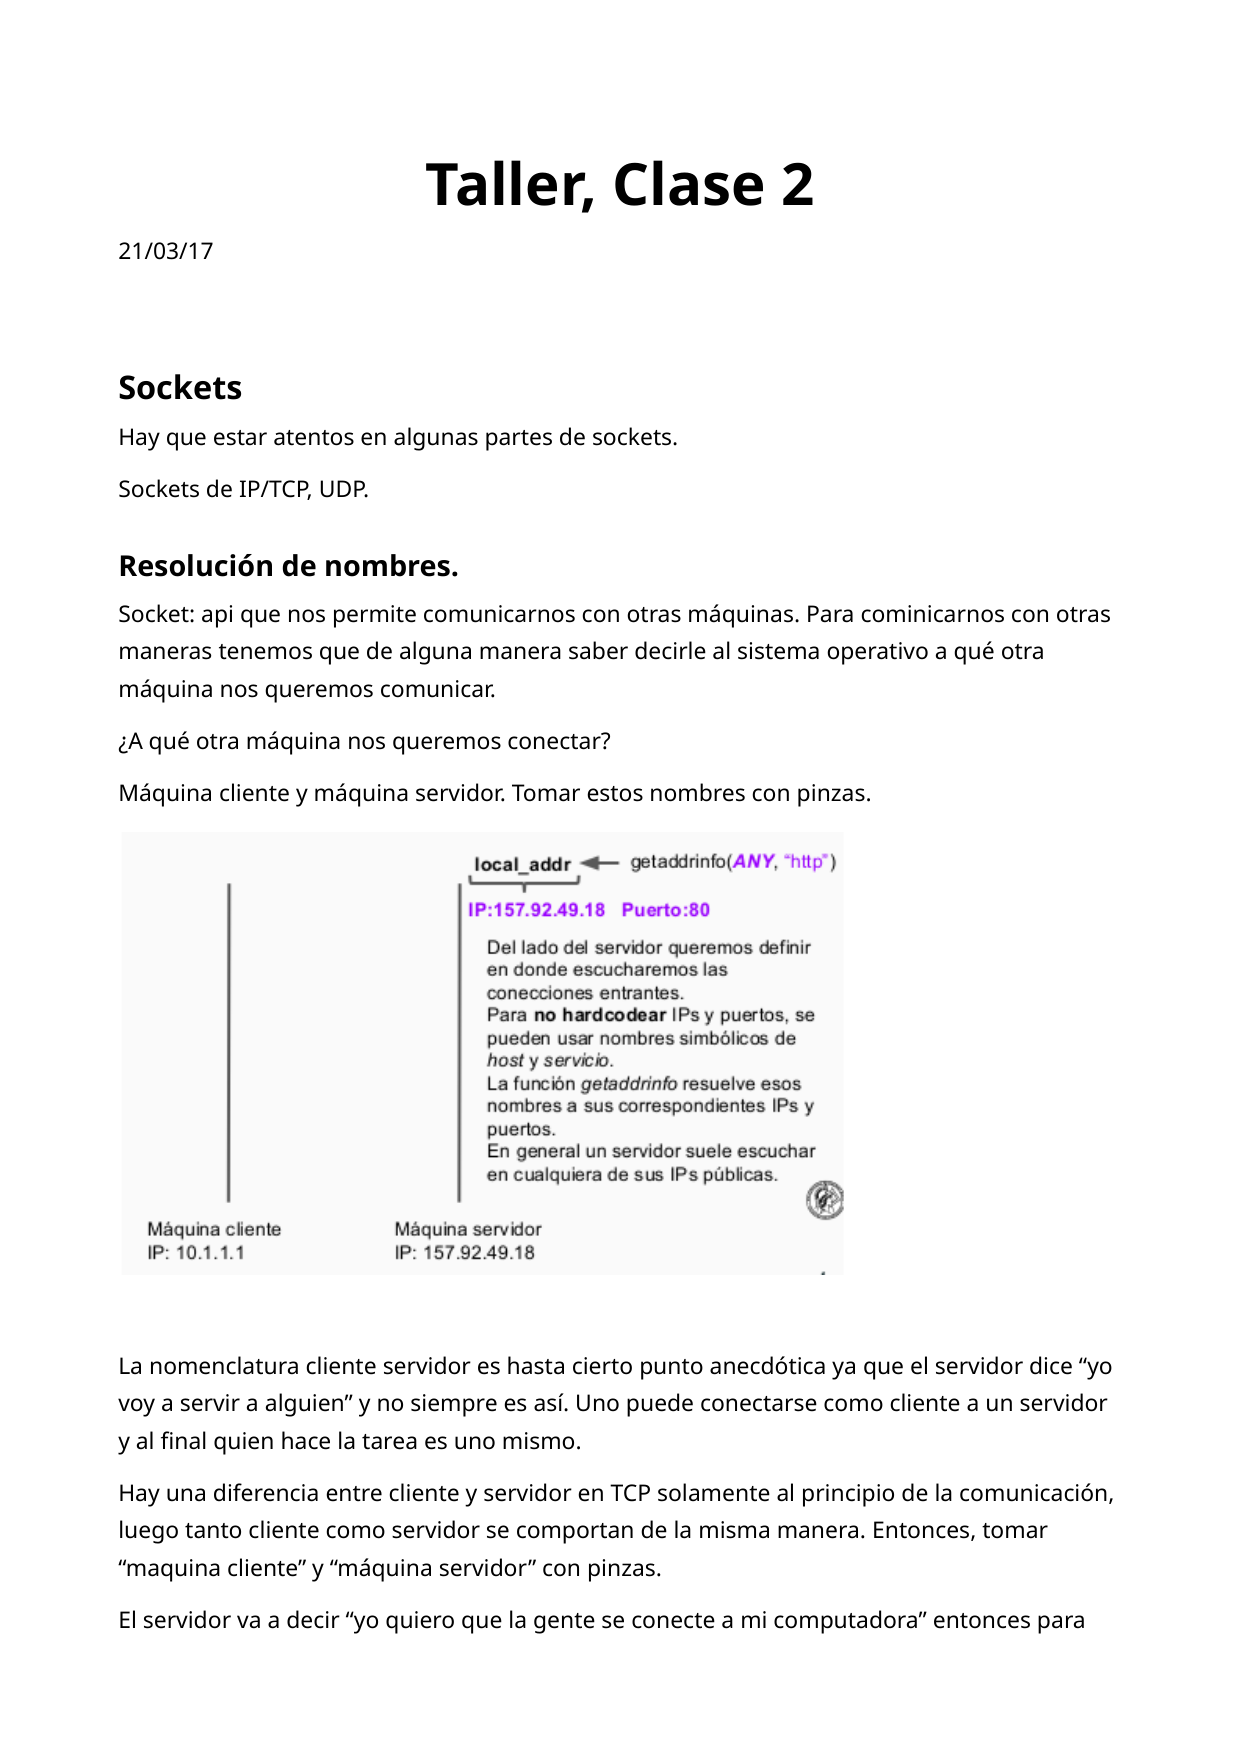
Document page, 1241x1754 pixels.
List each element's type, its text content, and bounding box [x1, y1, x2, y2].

text ¿A qué otra máquina nos queremos conectar? [118, 725, 1122, 756]
text La nomenclatura cliente servidor es hasta cierto punto anecdótica ya que el servidor dice “yo voy a servir a alguien” y no siempre es así. Uno puede conectarse como cliente a un servidor y al final quien hace la tarea es uno mismo. [118, 1350, 1122, 1456]
subtitle Sockets [118, 364, 1122, 408]
text Hay que estar atentos en algunas partes de sockets. [118, 421, 1122, 452]
text El servidor va a decir “yo quiero que la gente se conecte a mi computadora” entonces para [118, 1604, 1122, 1635]
title Taller, Clase 2 [118, 143, 1122, 223]
picture [121, 832, 844, 1275]
text Socket: api que nos permite comunicarnos con otras máquinas. Para cominicarnos con otras maneras tenemos que de alguna manera saber decirle al sistema operativo a qué otra máquina nos queremos comunicar. [118, 598, 1122, 704]
text 21/03/17 [118, 235, 1122, 266]
subtitle Resolución de nombres. [118, 546, 1122, 585]
text Máquina cliente y máquina servidor. Tomar estos nombres con pinzas. [118, 777, 1122, 808]
text Sockets de IP/TCP, UDP. [118, 473, 1122, 504]
text Hay una diferencia entre cliente y servidor en TCP solamente al principio de la comunicación, luego tanto cliente como servidor se comportan de la misma manera. Entonces, tomar “maquina cliente” y “máquina servidor” con pinzas. [118, 1477, 1122, 1583]
